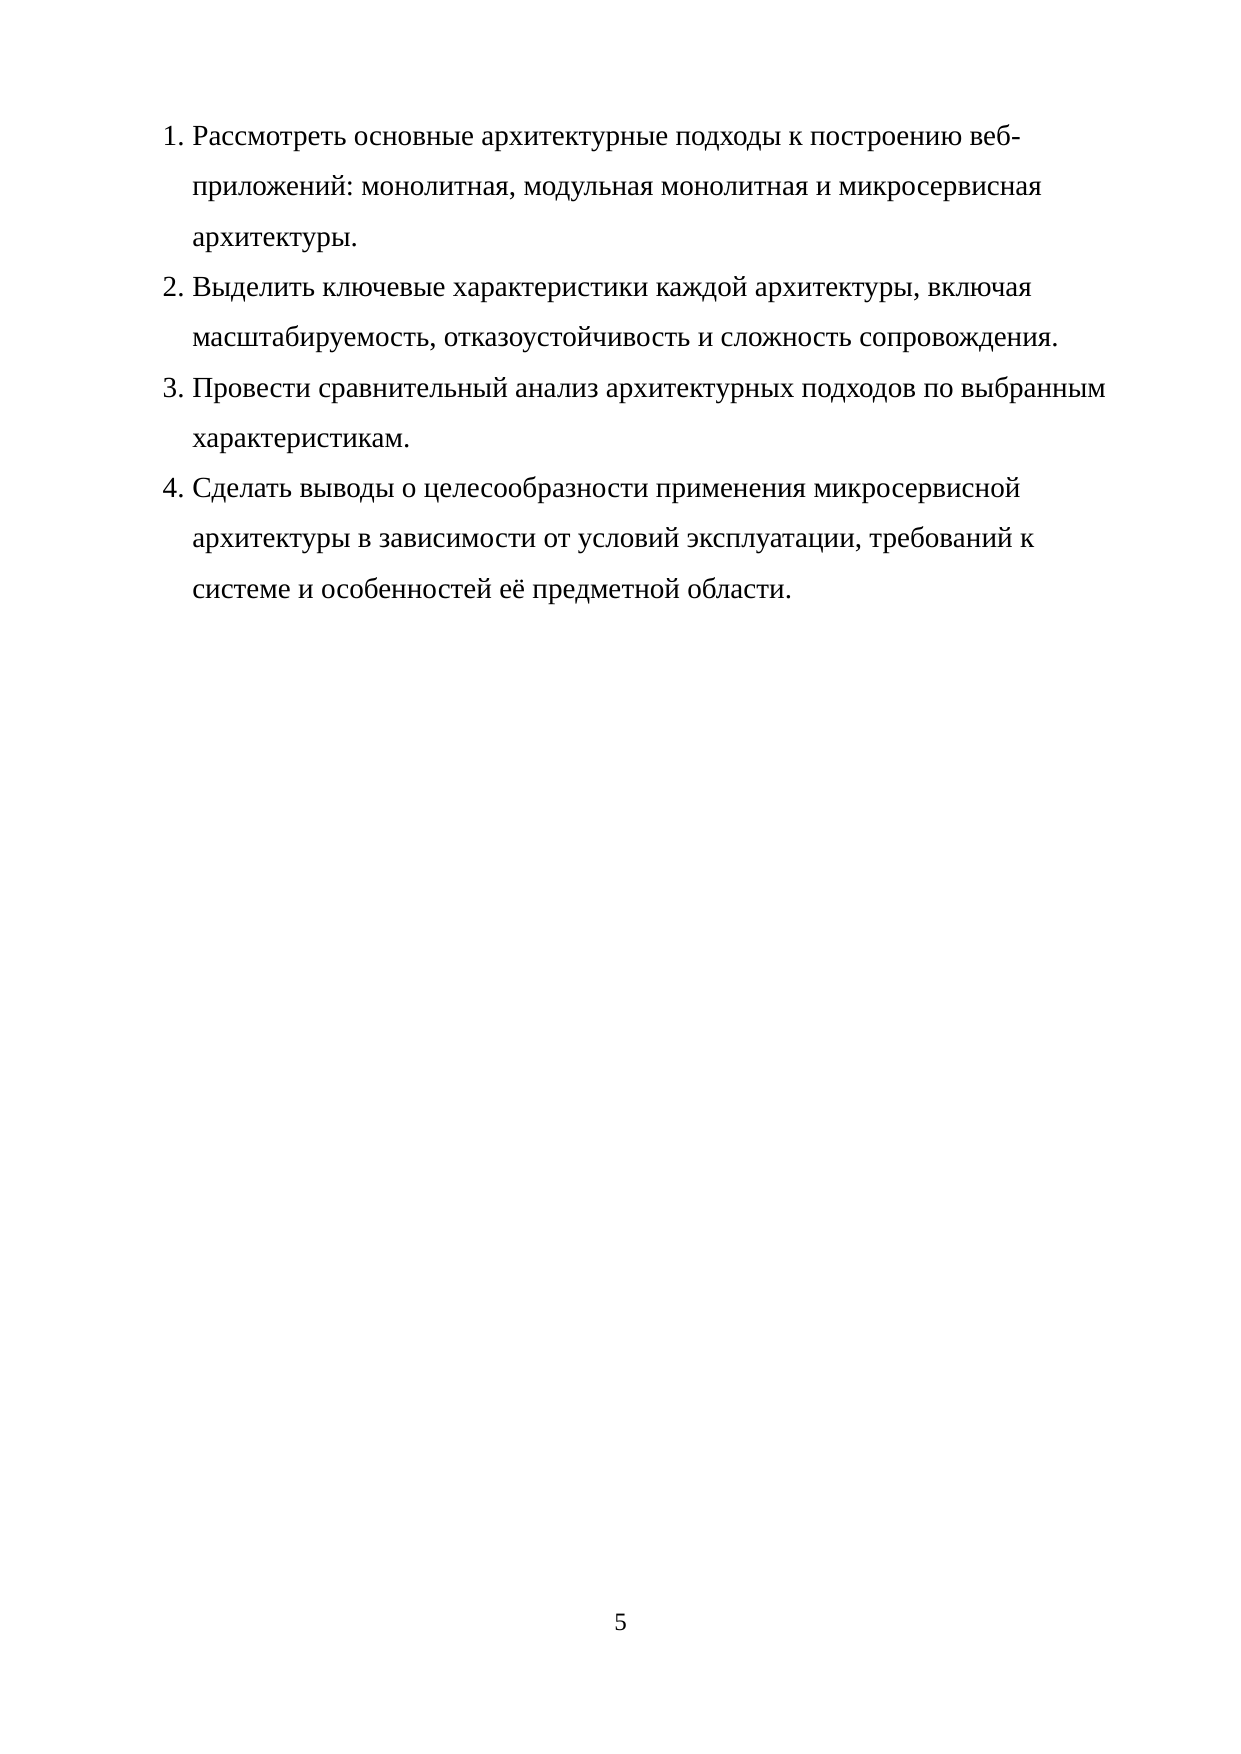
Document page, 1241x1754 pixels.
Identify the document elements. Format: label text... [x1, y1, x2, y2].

list Сделать выводы о целесообразности применения микросервисной архитектуры в зависимости от условий эксплуатации, требований к системе и особенностей её предметной области. [162, 470, 1122, 604]
list Провести сравнительный анализ архитектурных подходов по выбранным характеристикам. [162, 370, 1122, 453]
list Рассмотреть основные архитектурные подходы к построению веб-приложений: монолитная, модульная монолитная и микросервисная архитектуры. [162, 118, 1122, 252]
list Выделить ключевые характеристики каждой архитектуры, включая масштабируемость, отказоустойчивость и сложность сопровождения. [162, 269, 1122, 353]
